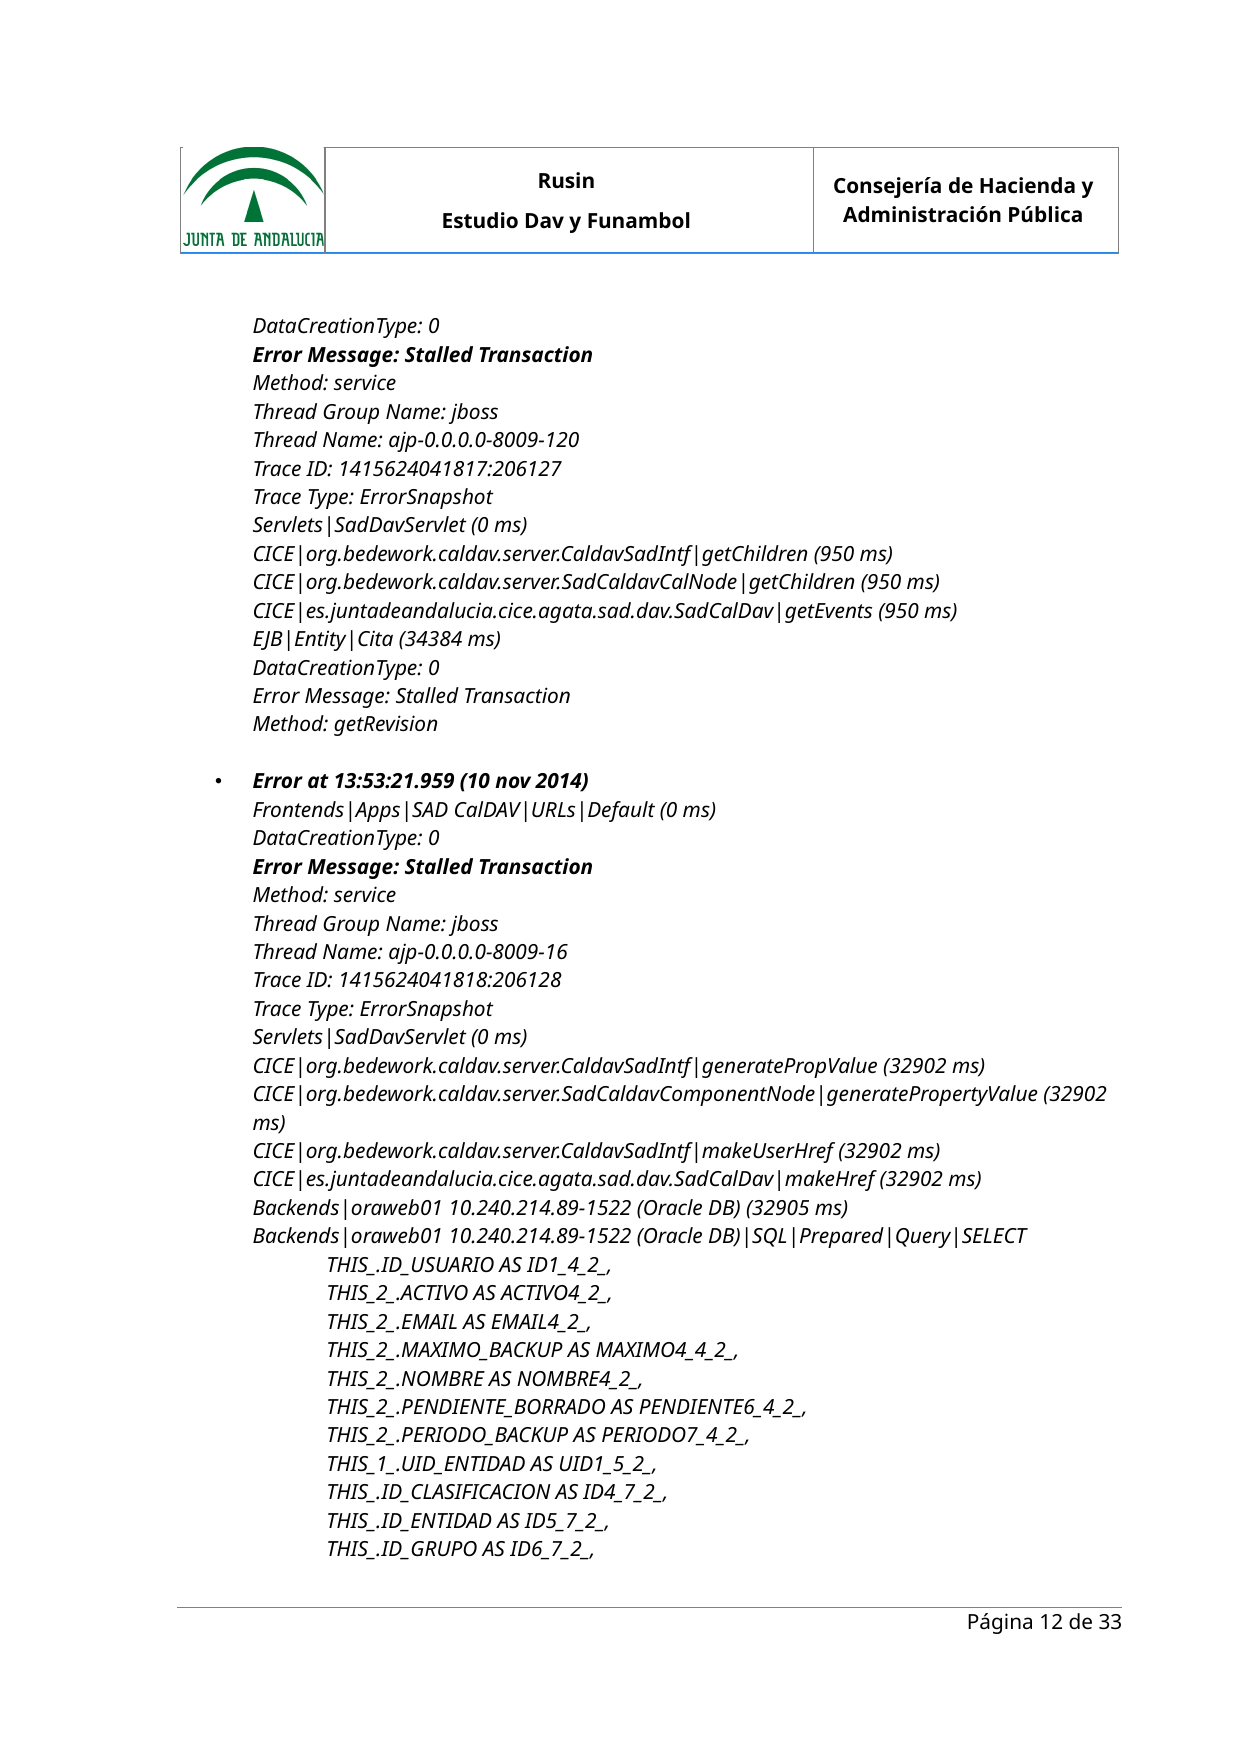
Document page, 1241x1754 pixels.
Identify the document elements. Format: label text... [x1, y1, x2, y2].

picture [183, 147, 324, 246]
list Trace Type: ErrorSnapshot [215, 994, 1122, 1022]
list THIS_.ID_GRUPO AS ID6_7_2_, [215, 1534, 1122, 1563]
list CICE|org.bedework.caldav.server.CaldavSadIntf|makeUserHref (32902 ms) [215, 1136, 1122, 1164]
list Backends|oraweb01 10.240.214.89-1522 (Oracle DB) (32905 ms) [215, 1193, 1122, 1221]
list CICE|org.bedework.caldav.server.SadCaldavComponentNode|generatePropertyValue (32902 ms) [215, 1079, 1122, 1136]
list Thread Group Name: jboss [215, 397, 1122, 425]
list THIS_2_.MAXIMO_BACKUP AS MAXIMO4_4_2_, [215, 1335, 1122, 1364]
list THIS_1_.UID_ENTIDAD AS UID1_5_2_, [215, 1449, 1122, 1477]
list Method: getRevision [215, 709, 1122, 738]
list Servlets|SadDavServlet (0 ms) [215, 511, 1122, 539]
list DataCreationType: 0 [215, 311, 1122, 340]
list THIS_2_.EMAIL AS EMAIL4_2_, [215, 1307, 1122, 1335]
list Trace ID: 1415624041818:206128 [215, 966, 1122, 994]
list Backends|oraweb01 10.240.214.89-1522 (Oracle DB)|SQL|Prepared|Query|SELECT [215, 1221, 1122, 1250]
list Thread Name: ajp-0.0.0.0-8009-16 [215, 937, 1122, 966]
list Frontends|Apps|SAD CalDAV|URLs|Default (0 ms) [215, 795, 1122, 823]
list THIS_.ID_CLASIFICACION AS ID4_7_2_, [215, 1477, 1122, 1506]
list Error Message: Stalled Transaction [215, 681, 1122, 709]
list THIS_2_.PERIODO_BACKUP AS PERIODO7_4_2_, [215, 1421, 1122, 1449]
list CICE|org.bedework.caldav.server.SadCaldavCalNode|getChildren (950 ms) [215, 567, 1122, 596]
list THIS_2_.ACTIVO AS ACTIVO4_2_, [215, 1278, 1122, 1307]
list CICE|org.bedework.caldav.server.CaldavSadIntf|generatePropValue (32902 ms) [215, 1051, 1122, 1079]
list Thread Group Name: jboss [215, 909, 1122, 937]
list THIS_2_.NOMBRE AS NOMBRE4_2_, [215, 1364, 1122, 1392]
list DataCreationType: 0 [215, 823, 1122, 852]
list THIS_2_.PENDIENTE_BORRADO AS PENDIENTE6_4_2_, [215, 1392, 1122, 1421]
list EJB|Entity|Cita (34384 ms) [215, 624, 1122, 653]
list Error Message: Stalled Transaction [215, 852, 1122, 880]
list CICE|es.juntadeandalucia.cice.agata.sad.dav.SadCalDav|getEvents (950 ms) [215, 596, 1122, 624]
list Error Message: Stalled Transaction [215, 340, 1122, 368]
list THIS_.ID_USUARIO AS ID1_4_2_, [215, 1250, 1122, 1278]
list CICE|org.bedework.caldav.server.CaldavSadIntf|getChildren (950 ms) [215, 539, 1122, 567]
list Trace Type: ErrorSnapshot [215, 482, 1122, 511]
list Servlets|SadDavServlet (0 ms) [215, 1022, 1122, 1051]
list Trace ID: 1415624041817:206127 [215, 454, 1122, 482]
list Method: service [215, 880, 1122, 909]
list CICE|es.juntadeandalucia.cice.agata.sad.dav.SadCalDav|makeHref (32902 ms) [215, 1164, 1122, 1193]
list Method: service [215, 368, 1122, 397]
list DataCreationType: 0 [215, 653, 1122, 681]
list Error at 13:53:21.959 (10 nov 2014) [215, 766, 1122, 795]
list THIS_.ID_ENTIDAD AS ID5_7_2_, [215, 1506, 1122, 1534]
list Thread Name: ajp-0.0.0.0-8009-120 [215, 425, 1122, 454]
